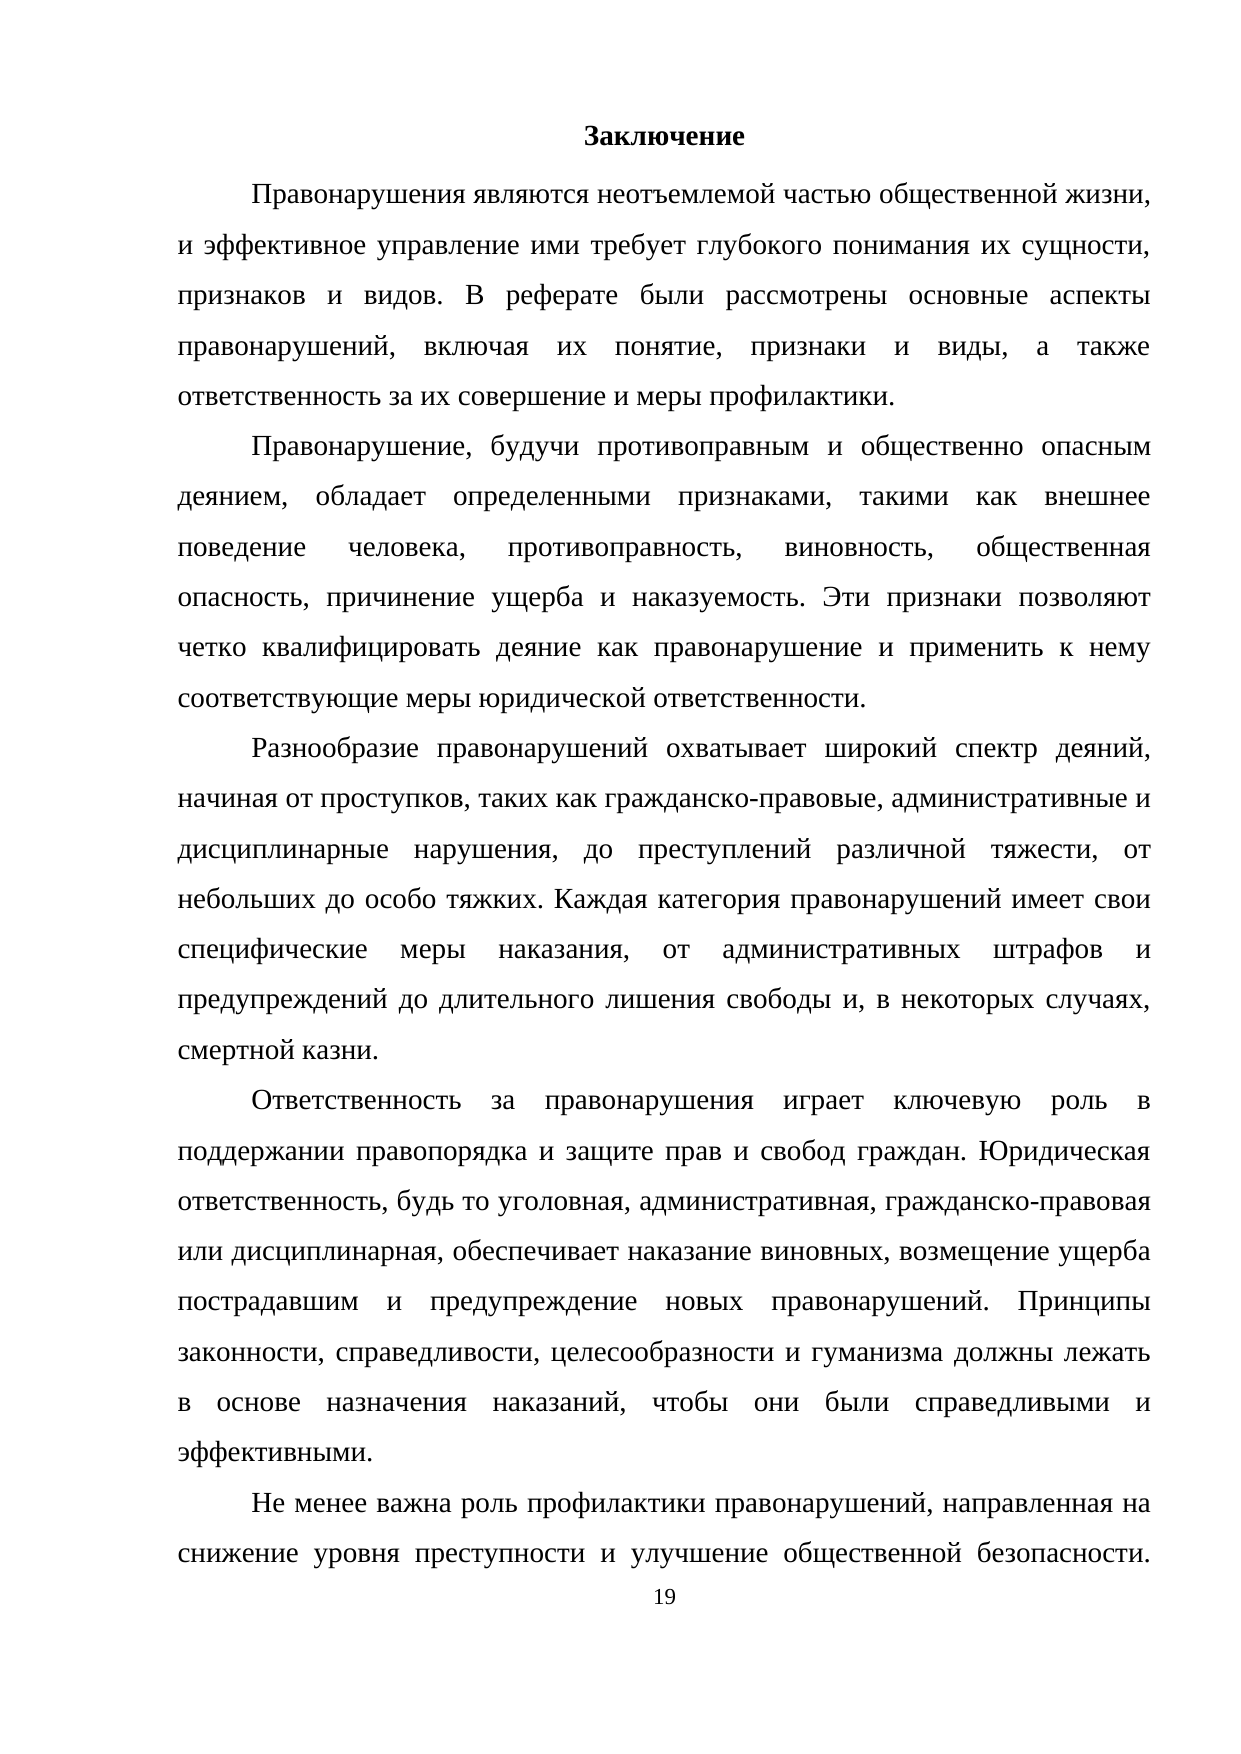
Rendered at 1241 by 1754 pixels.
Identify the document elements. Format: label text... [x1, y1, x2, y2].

text Не менее важна роль профилактики правонарушений, направленная на снижение уровня преступности и улучшение общественной безопасности. [177, 1485, 1152, 1569]
text Ответственность за правонарушения играет ключевую роль в поддержании правопорядка и защите прав и свобод граждан. Юридическая ответственность, будь то уголовная, административная, гражданско-правовая или дисциплинарная, обеспечивает наказание виновных, возмещение ущерба пострадавшим и предупреждение новых правонарушений. Принципы законности, справедливости, целесообразности и гуманизма должны лежать в основе назначения наказаний, чтобы они были справедливыми и эффективными. [177, 1082, 1152, 1468]
subtitle Заключение [177, 118, 1152, 152]
text Правонарушение, будучи противоправным и общественно опасным деянием, обладает определенными признаками, такими как внешнее поведение человека, противоправность, виновность, общественная опасность, причинение ущерба и наказуемость. Эти признаки позволяют четко квалифицировать деяние как правонарушение и применить к нему соответствующие меры юридической ответственности. [177, 428, 1152, 713]
text Правонарушения являются неотъемлемой частью общественной жизни, и эффективное управление ими требует глубокого понимания их сущности, признаков и видов. В реферате были рассмотрены основные аспекты правонарушений, включая их понятие, признаки и виды, а также ответственность за их совершение и меры профилактики. [177, 177, 1152, 411]
text Разнообразие правонарушений охватывает широкий спектр деяний, начиная от проступков, таких как гражданско-правовые, административные и дисциплинарные нарушения, до преступлений различной тяжести, от небольших до особо тяжких. Каждая категория правонарушений имеет свои специфические меры наказания, от административных штрафов и предупреждений до длительного лишения свободы и, в некоторых случаях, смертной казни. [177, 730, 1152, 1066]
